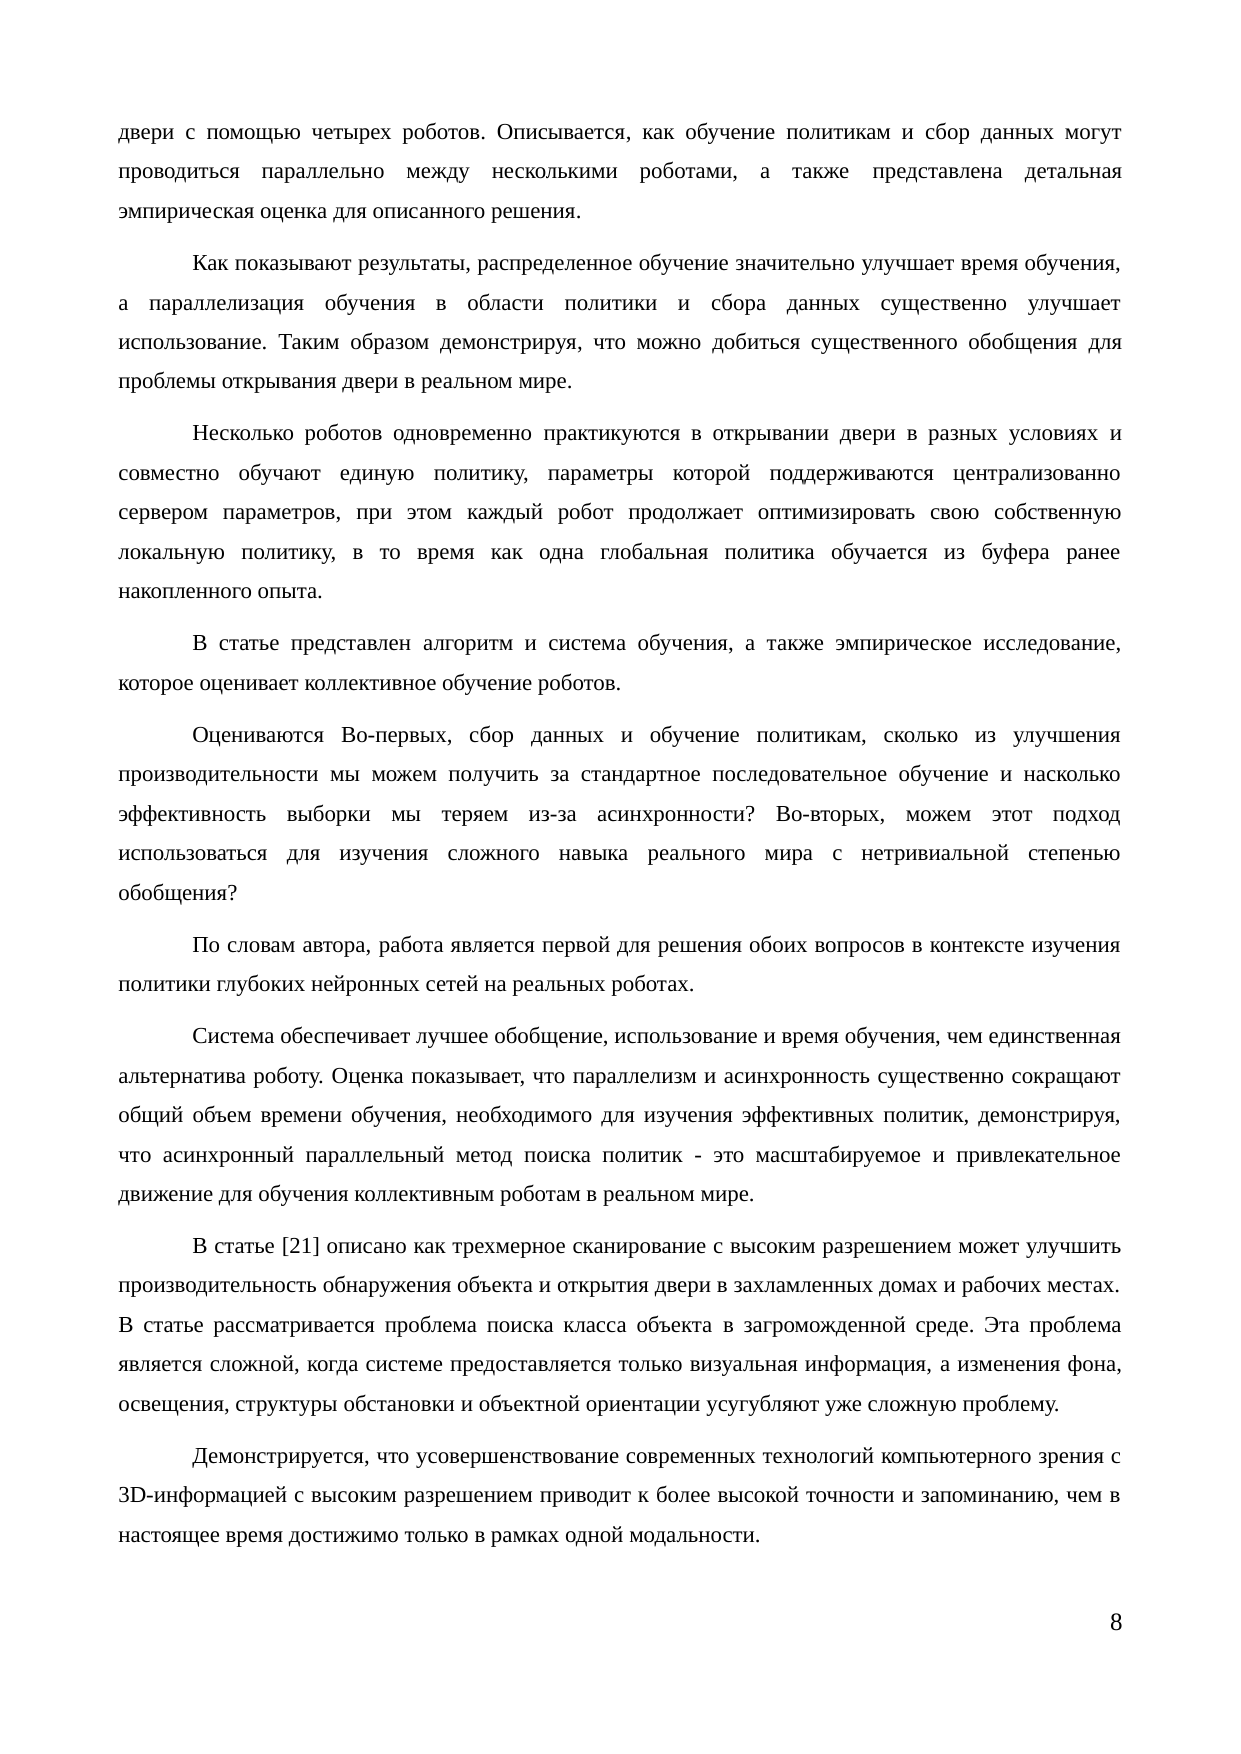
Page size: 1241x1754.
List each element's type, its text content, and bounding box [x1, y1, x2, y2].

text В статье представлен алгоритм и система обучения, а также эмпирическое исследование, которое оценивает коллективное обучение роботов. [118, 629, 1122, 695]
text двери с помощью четырех роботов. Описывается, как обучение политикам и сбор данных могут проводиться параллельно между несколькими роботами, а также представлена детальная эмпирическая оценка для описанного решения. [118, 118, 1122, 223]
text По словам автора, работа является первой для решения обоих вопросов в контексте изучения политики глубоких нейронных сетей на реальных роботах. [118, 931, 1122, 997]
text Система обеспечивает лучшее обобщение, использование и время обучения, чем единственная альтернатива роботу. Оценка показывает, что параллелизм и асинхронность существенно сокращают общий объем времени обучения, необходимого для изучения эффективных политик, демонстрируя, что асинхронный параллельный метод поиска политик - это масштабируемое и привлекательное движение для обучения коллективным роботам в реальном мире. [118, 1022, 1122, 1206]
text Демонстрируется, что усовершенствование современных технологий компьютерного зрения с 3D-информацией с высоким разрешением приводит к более высокой точности и запоминанию, чем в настоящее время достижимо только в рамках одной модальности. [118, 1442, 1122, 1547]
text Оцениваются Во-первых, сбор данных и обучение политикам, сколько из улучшения производительности мы можем получить за стандартное последовательное обучение и насколько эффективность выборки мы теряем из-за асинхронности? Во-вторых, можем этот подход использоваться для изучения сложного навыка реального мира с нетривиальной степенью обобщения? [118, 721, 1122, 905]
text В статье [21] описано как трехмерное сканирование с высоким разрешением может улучшить производительность обнаружения объекта и открытия двери в захламленных домах и рабочих местах. В статье рассматривается проблема поиска класса объекта в загроможденной среде. Эта проблема является сложной, когда системе предоставляется только визуальная информация, а изменения фона, освещения, структуры обстановки и объектной ориентации усугубляют уже сложную проблему. [118, 1232, 1122, 1416]
text Несколько роботов одновременно практикуются в открывании двери в разных условиях и совместно обучают единую политику, параметры которой поддерживаются централизованно сервером параметров, при этом каждый робот продолжает оптимизировать свою собственную локальную политику, в то время как одна глобальная политика обучается из буфера ранее накопленного опыта. [118, 419, 1122, 604]
text Как показывают результаты, распределенное обучение значительно улучшает время обучения, а параллелизация обучения в области политики и сбора данных существенно улучшает использование. Таким образом демонстрируя, что можно добиться существенного обобщения для проблемы открывания двери в реальном мире. [118, 249, 1122, 394]
